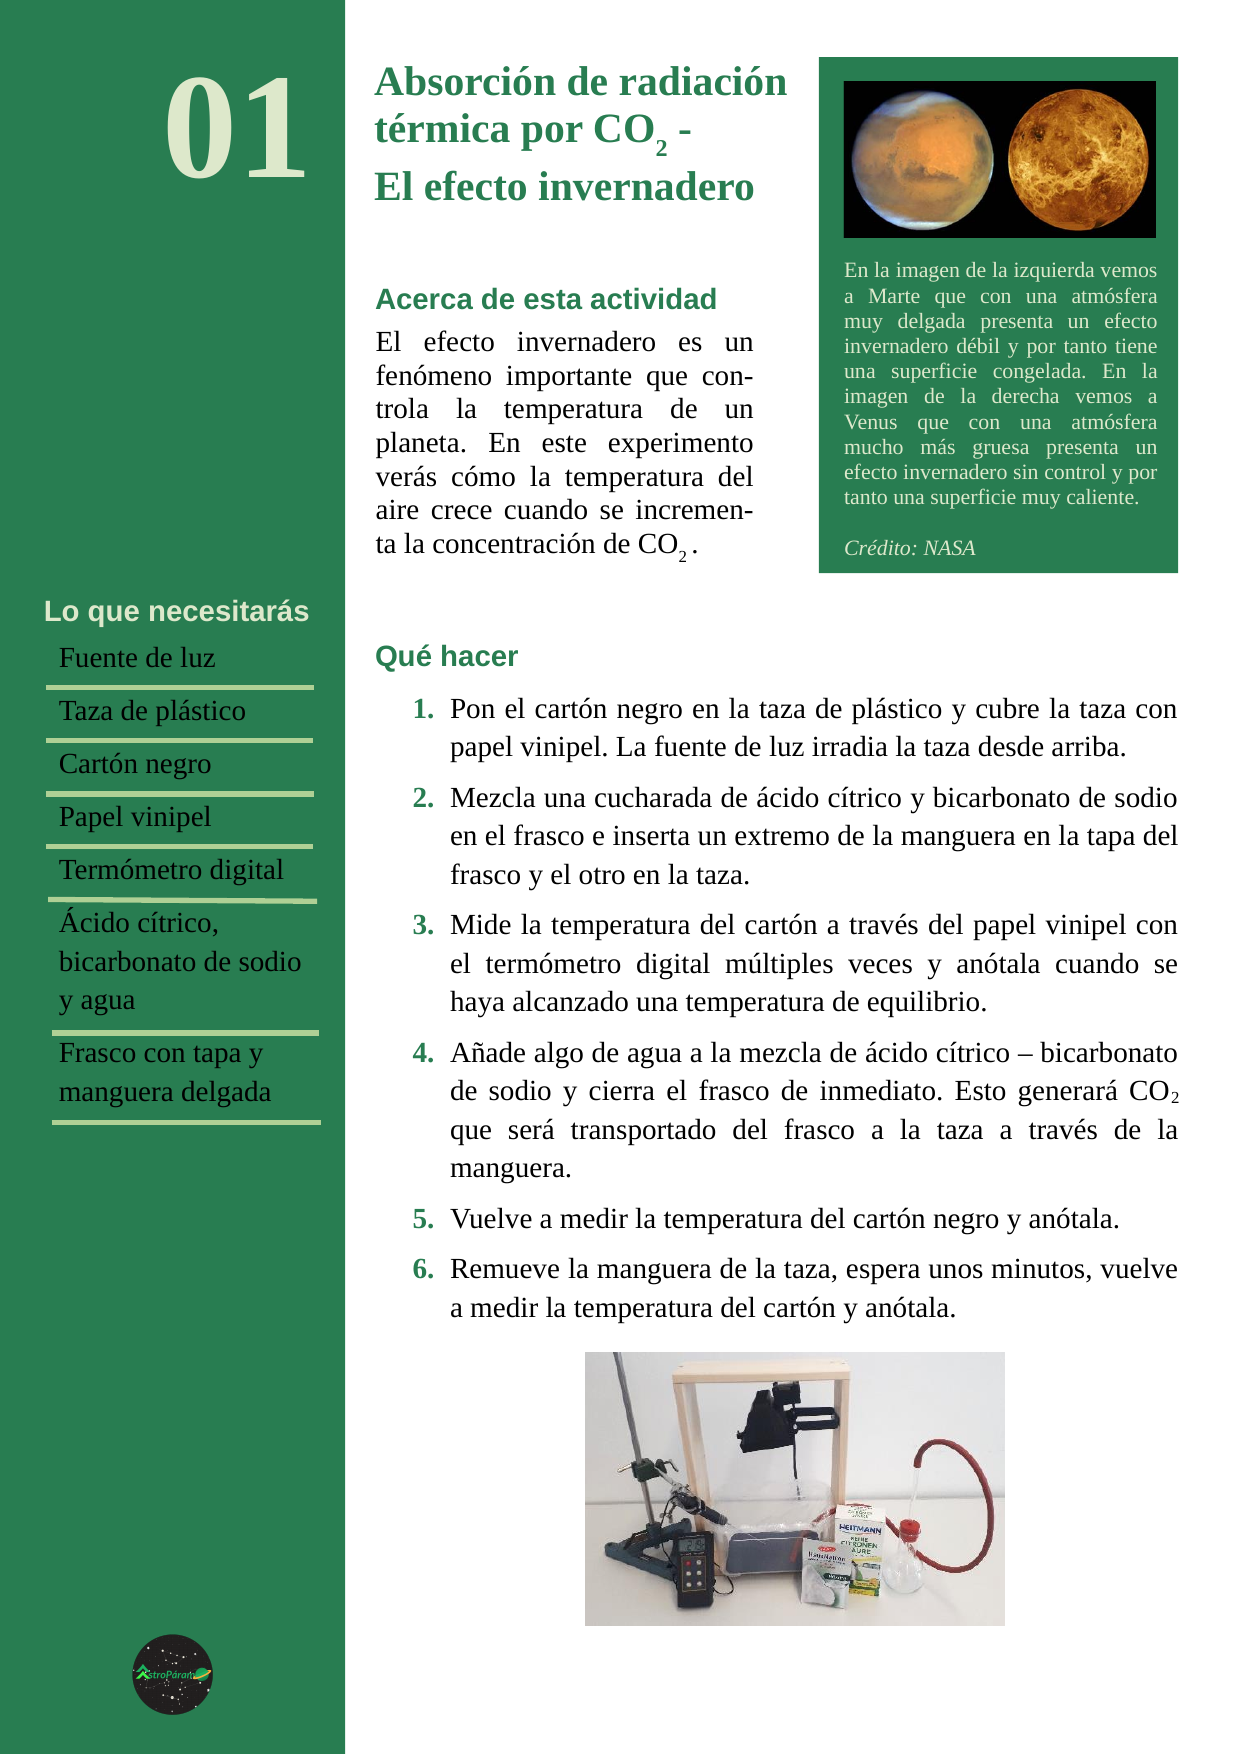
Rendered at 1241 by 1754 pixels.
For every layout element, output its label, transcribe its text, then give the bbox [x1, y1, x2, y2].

list Remueve la manguera de la taza, espera unos minutos, vuelve a medir la temperatura del cartón y anótala. [412, 1251, 1179, 1323]
picture [843, 81, 1156, 238]
subtitle Acerca de esta actividad [375, 282, 818, 316]
list Vuelve a medir la temperatura del cartón negro y anótala. [412, 1201, 1179, 1234]
picture [131, 1633, 214, 1716]
list Mide la temperatura del cartón a través del papel vinipel con el termómetro digital múltiples veces y anótala cuando se haya alcanzado una temperatura de equilibrio. [412, 907, 1179, 1018]
list Pon el cartón negro en la taza de plástico y cubre la taza con papel vinipel. La fuente de luz irradia la taza desde arriba. [412, 691, 1179, 763]
picture [585, 1352, 1005, 1626]
list Mezcla una cucharada de ácido cítrico y bicarbonato de sodio en el frasco e inserta un extremo de la manguera en la tapa del frasco y el otro en la taza. [412, 780, 1179, 890]
list Añade algo de agua a la mezcla de ácido cítrico – bicarbonato de sodio y cierra el frasco de inmediato. Esto generará CO2 que será transportado del frasco a la taza a través de la manguera. [412, 1035, 1179, 1184]
subtitle Qué hacer [375, 638, 1179, 672]
